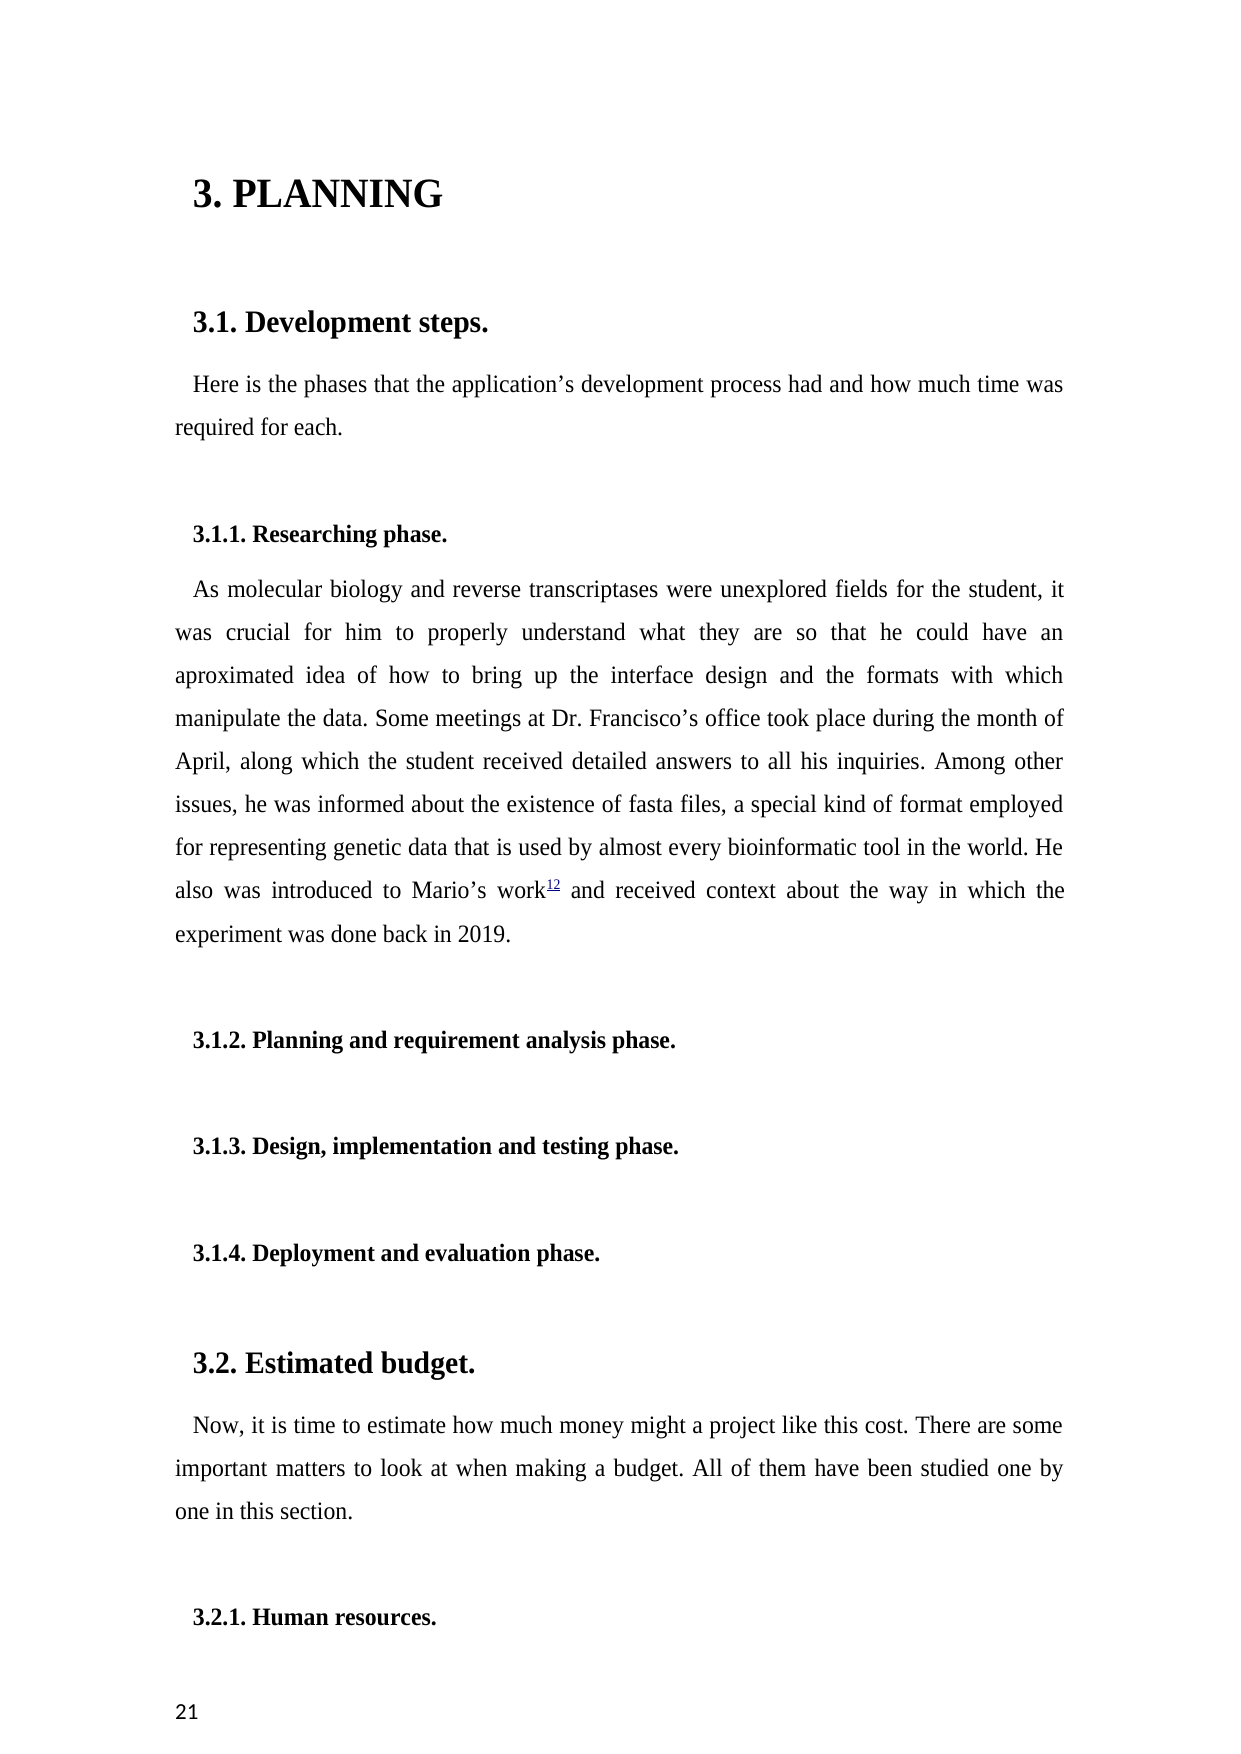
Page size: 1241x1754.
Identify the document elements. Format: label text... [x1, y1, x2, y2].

text 3.1.2. Planning and requirement analysis phase. [175, 1025, 1065, 1054]
text 3.1. Development steps. [175, 303, 1065, 339]
text 3.1.4. Deployment and evaluation phase. [175, 1238, 1065, 1267]
text As molecular biology and reverse transcriptases were unexplored fields for the student, it was crucial for him to properly understand what they are so that he could have an aproximated idea of how to bring up the interface design and the formats with which manipulate the data. Some meetings at Dr. Francisco’s office took place during the month of April, along which the student received detailed answers to all his inquiries. Among other issues, he was informed about the existence of fasta files, a special kind of format employed for representing genetic data that is used by almost every bioinformatic tool in the world. He also was introduced to Mario’s work12 and received context about the way in which the experiment was done back in 2019. [175, 574, 1065, 947]
text Now, it is time to estimate how much money might a project like this cost. There are some important matters to look at when making a budget. All of them have been studied one by one in this section. [175, 1410, 1065, 1525]
text 3.2. Estimated budget. [175, 1344, 1065, 1380]
text 3. PLANNING [175, 168, 1065, 216]
text 3.1.3. Design, implementation and testing phase. [175, 1131, 1065, 1160]
text 3.2.1. Human resources. [175, 1602, 1065, 1631]
text Here is the phases that the application’s development process had and how much time was required for each. [175, 369, 1065, 441]
text 3.1.1. Researching phase. [175, 519, 1065, 547]
